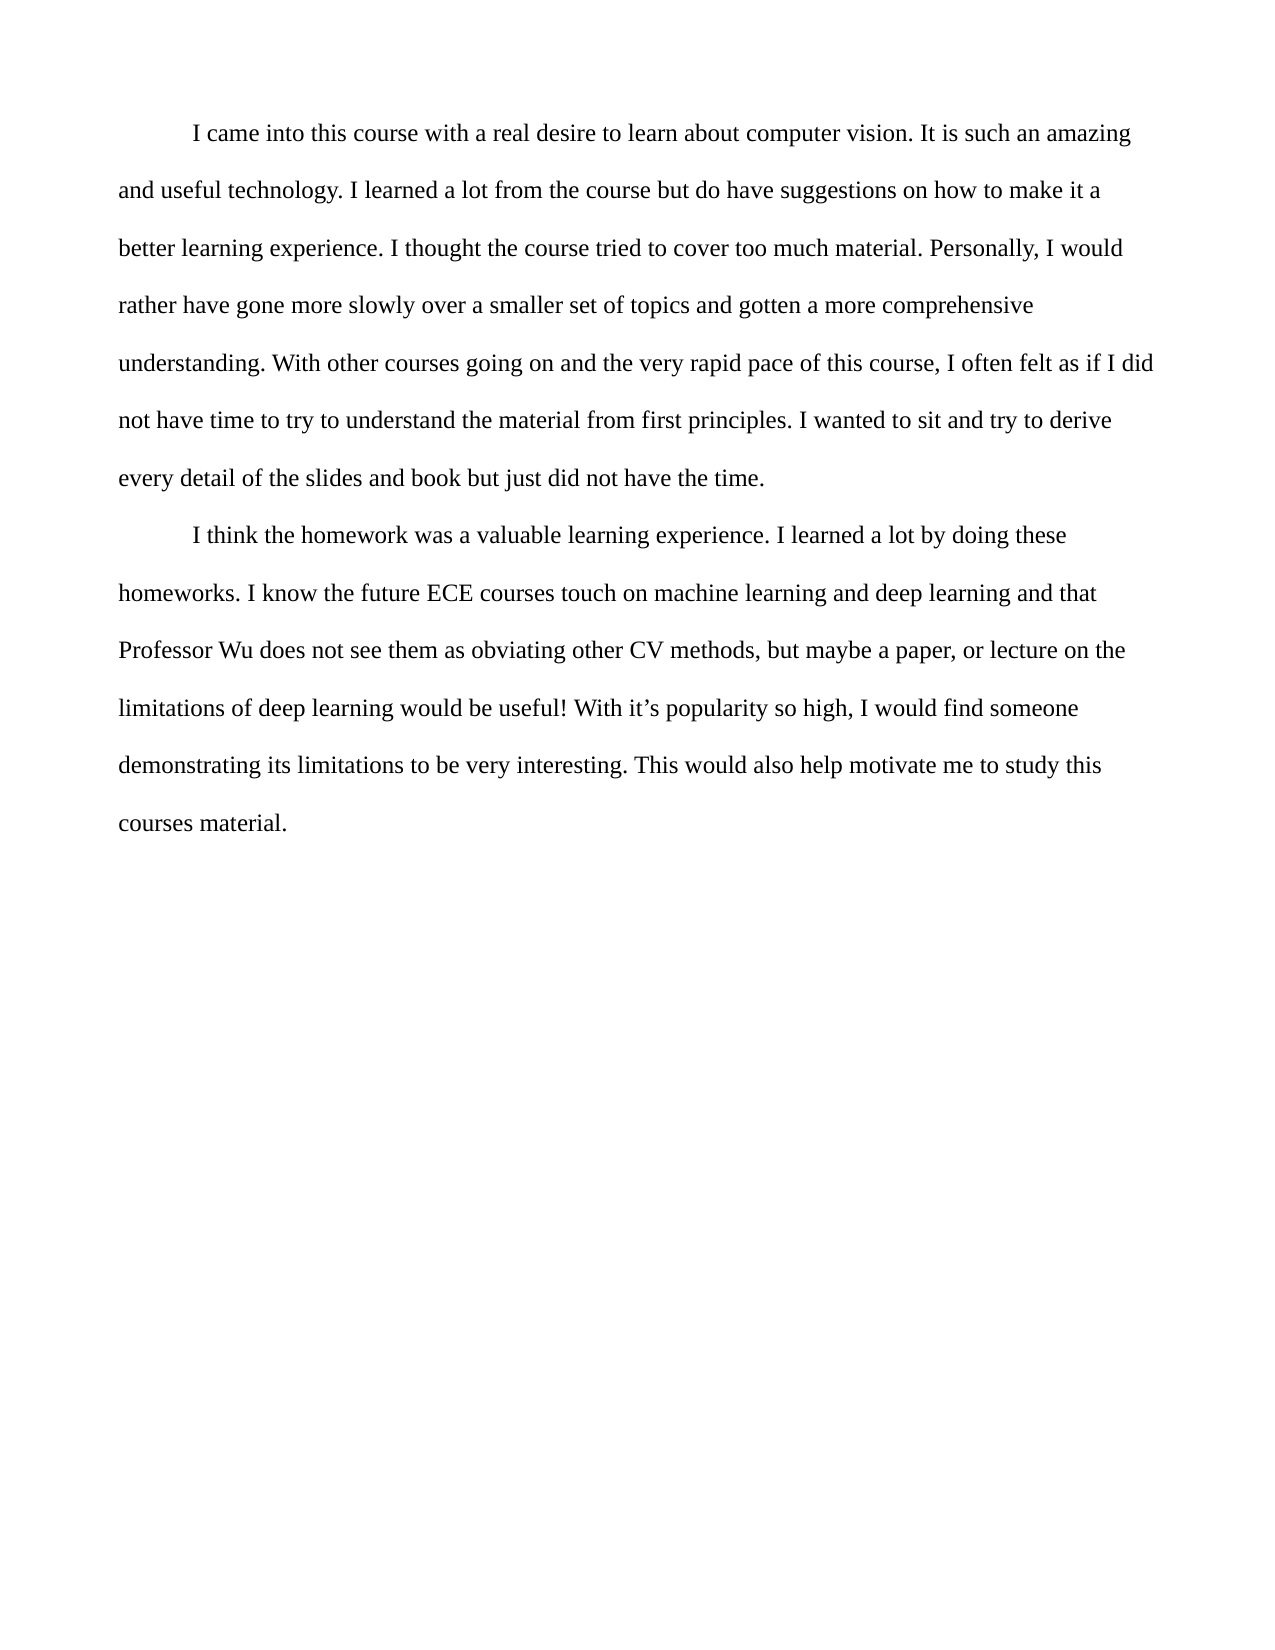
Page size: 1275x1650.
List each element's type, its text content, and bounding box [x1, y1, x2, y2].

text I came into this course with a real desire to learn about computer vision. It is such an amazing and useful technology. I learned a lot from the course but do have suggestions on how to make it a better learning experience. I thought the course tried to cover too much material. Personally, I would rather have gone more slowly over a smaller set of topics and gotten a more comprehensive understanding. With other courses going on and the very rapid pace of this course, I often felt as if I did not have time to try to understand the material from first principles. I wanted to sit and try to derive every detail of the slides and book but just did not have the time. [118, 118, 1157, 492]
text I think the homework was a valuable learning experience. I learned a lot by doing these homeworks. I know the future ECE courses touch on machine learning and deep learning and that Professor Wu does not see them as obviating other CV methods, but maybe a paper, or lecture on the limitations of deep learning would be useful! With it’s popularity so high, I would find someone demonstrating its limitations to be very interesting. This would also help motivate me to study this courses material. [118, 521, 1157, 837]
